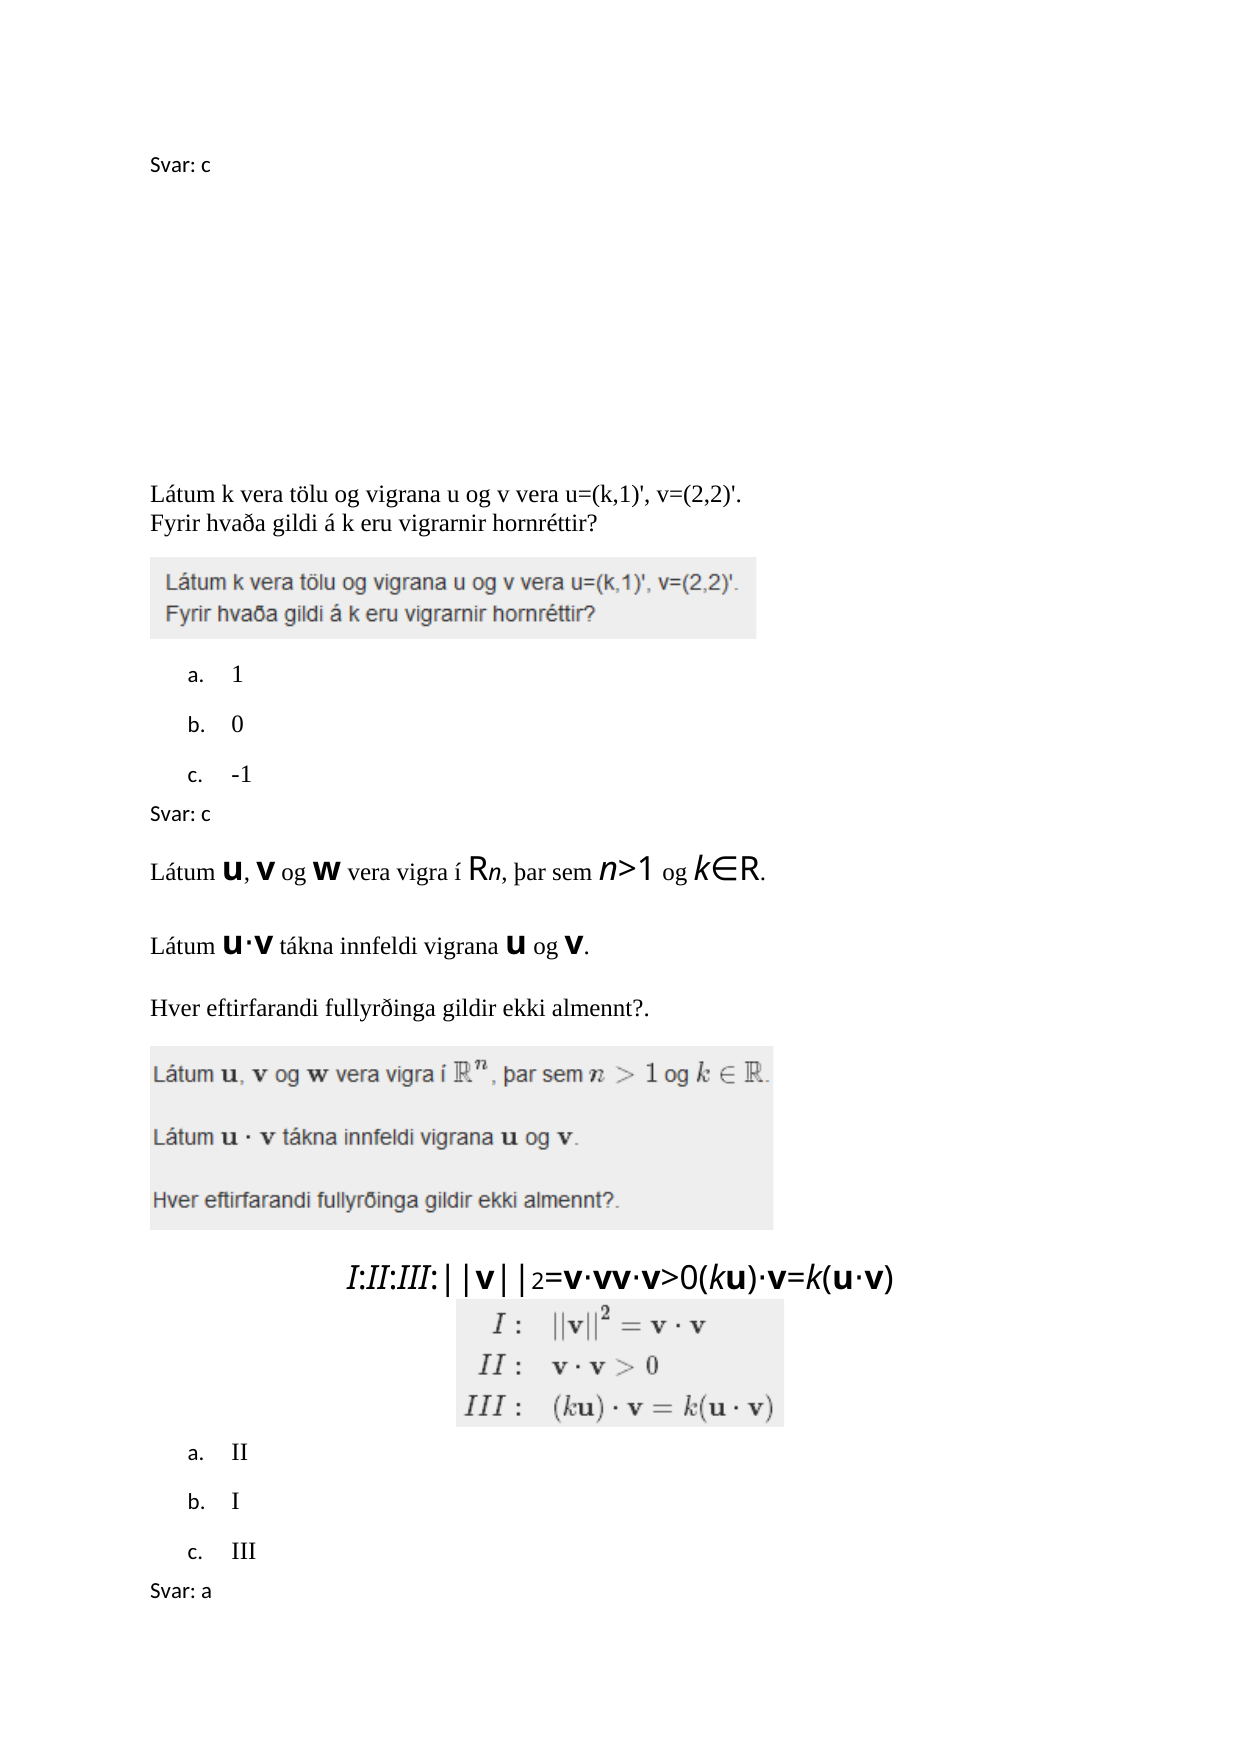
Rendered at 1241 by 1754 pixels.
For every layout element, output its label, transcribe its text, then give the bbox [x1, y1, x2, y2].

text Svar: c [150, 150, 1090, 178]
list 0 [187, 709, 1090, 738]
text Látum u, v og w vera vigra í Rn, þar sem n>1 og k∈R. Látum u⋅v tákna innfeldi vigrana u og v. Hver eftirfarandi fullyrðinga gildir ekki almennt?. [150, 844, 1090, 1021]
text Svar: c [150, 799, 1090, 827]
text Svar: a [150, 1576, 1090, 1604]
list -1 [187, 759, 1090, 788]
list I [187, 1486, 1090, 1516]
text Látum k vera tölu og vigrana u og v vera u=(k,1)', v=(2,2)'. Fyrir hvaða gildi á k eru vigrarnir hornréttir? [150, 479, 1090, 537]
list III [187, 1536, 1090, 1565]
list II [187, 1437, 1090, 1466]
list 1 [187, 659, 1090, 688]
text I:II:III:||v||2=v⋅vv⋅v>0(ku)⋅v=k(u⋅v) [150, 1254, 1090, 1299]
